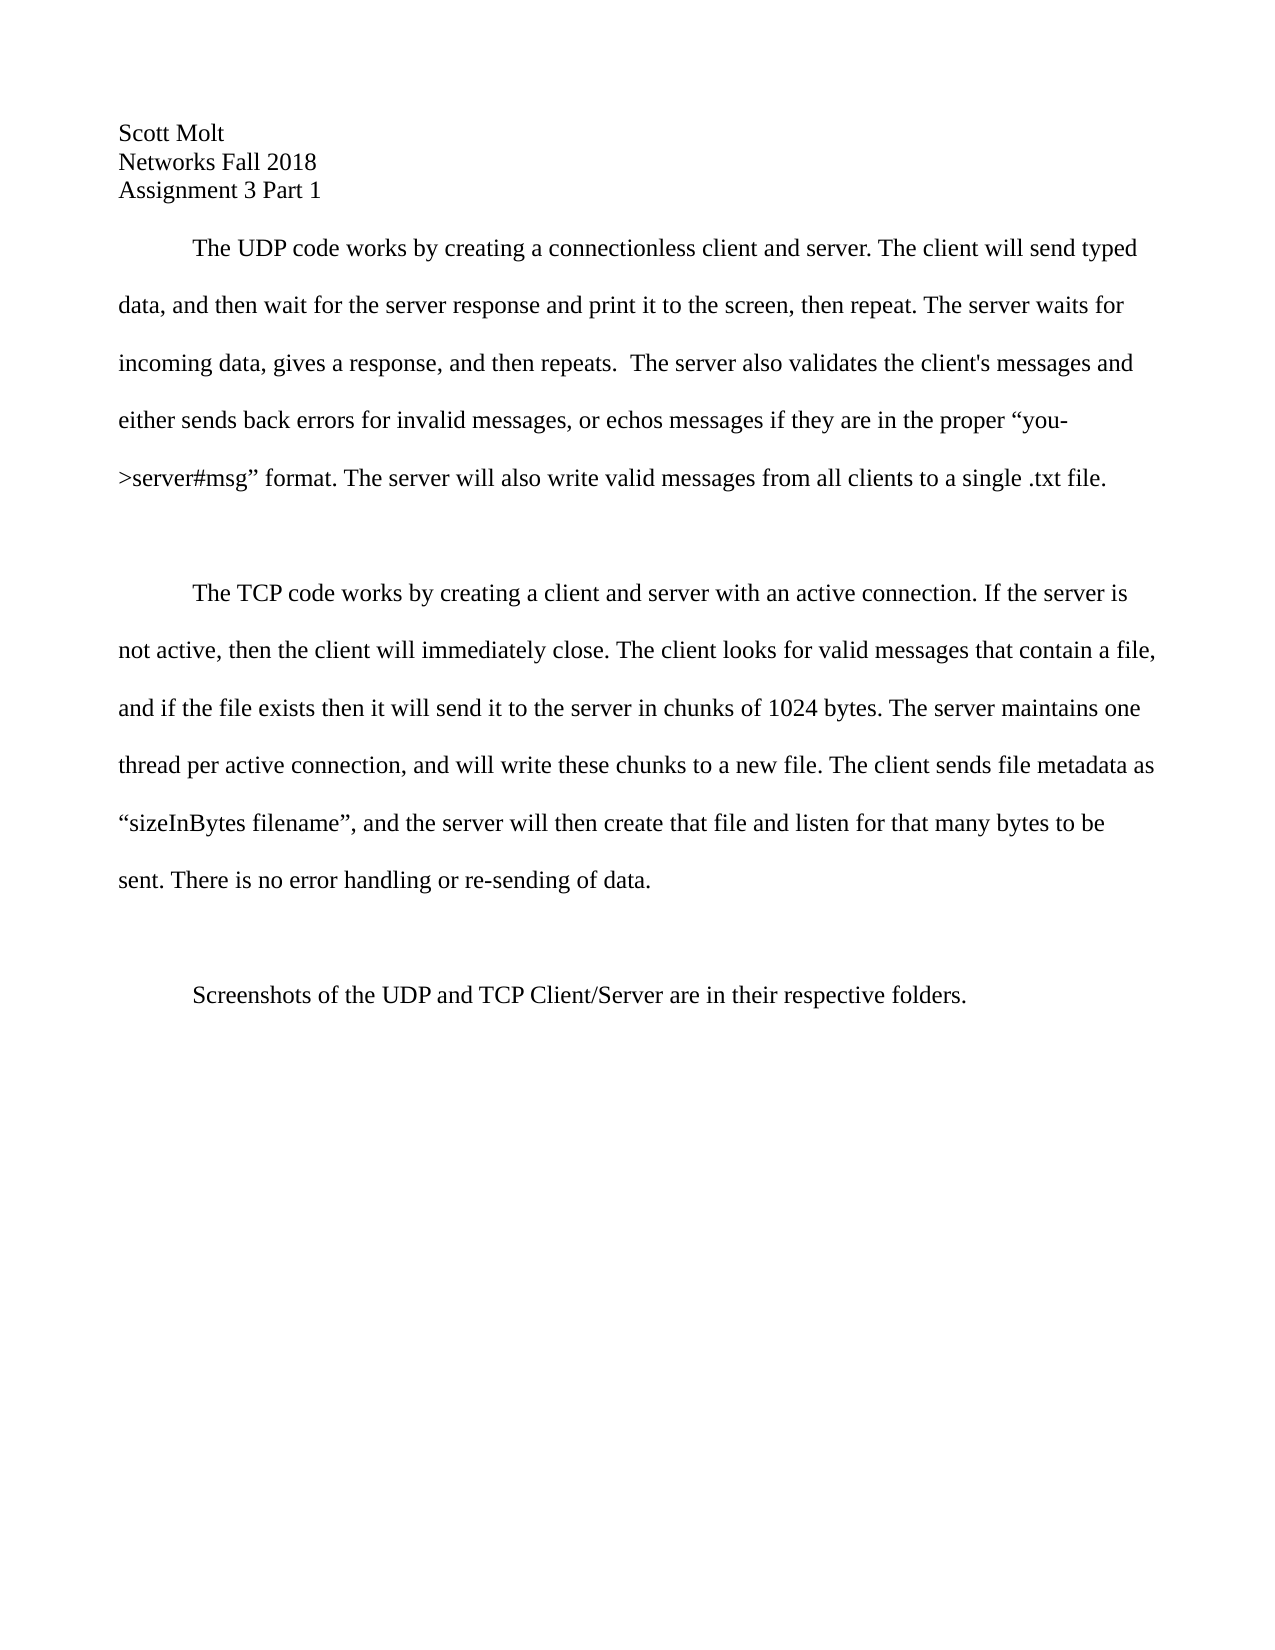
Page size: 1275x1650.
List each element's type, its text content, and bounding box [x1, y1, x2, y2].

text The UDP code works by creating a connectionless client and server. The client will send typed data, and then wait for the server response and print it to the screen, then repeat. The server waits for incoming data, gives a response, and then repeats. The server also validates the client's messages and either sends back errors for invalid messages, or echos messages if they are in the proper “you->server#msg” format. The server will also write valid messages from all clients to a single .txt file. [118, 233, 1157, 492]
text Screenshots of the UDP and TCP Client/Server are in their respective folders. [118, 981, 1157, 1009]
text Scott Molt [118, 118, 1157, 147]
text Networks Fall 2018 [118, 147, 1157, 176]
text The TCP code works by creating a client and server with an active connection. If the server is not active, then the client will immediately close. The client looks for valid messages that contain a file, and if the file exists then it will send it to the server in chunks of 1024 bytes. The server maintains one thread per active connection, and will write these chunks to a new file. The client sends file metadata as “sizeInBytes filename”, and the server will then create that file and listen for that many bytes to be sent. There is no error handling or re-sending of data. [118, 578, 1157, 894]
text Assignment 3 Part 1 [118, 176, 1157, 204]
